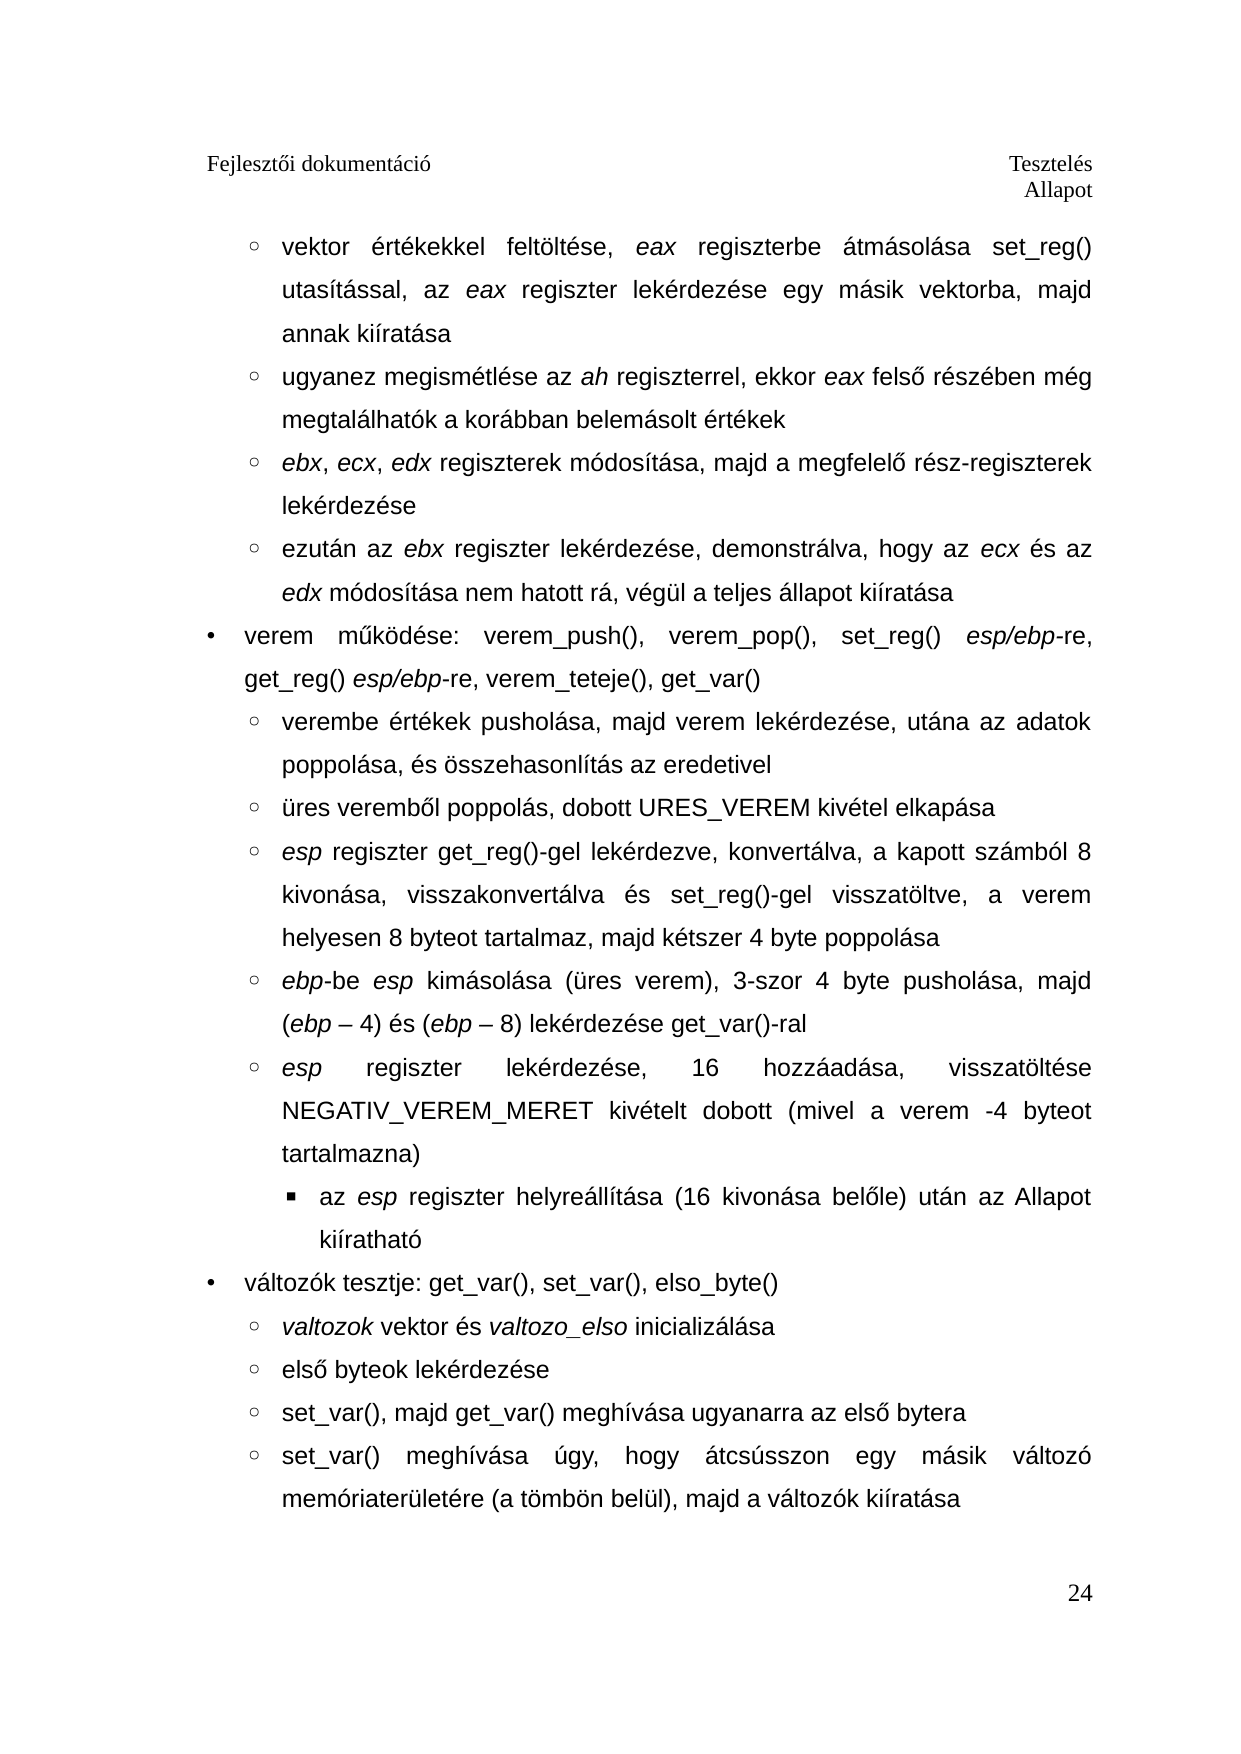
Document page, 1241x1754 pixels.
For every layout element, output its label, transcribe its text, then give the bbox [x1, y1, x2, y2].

list verembe értékek pusholása, majd verem lekérdezése, utána az adatok poppolása, és összehasonlítás az eredetivel [244, 707, 1093, 779]
list set_var(), majd get_var() meghívása ugyanarra az első bytera [244, 1398, 1093, 1427]
list esp regiszter lekérdezése, 16 hozzáadása, visszatöltése NEGATIV_VEREM_MERET kivételt dobott (mivel a verem -4 byteot tartalmazna) [244, 1052, 1093, 1168]
list verem működése: verem_push(), verem_pop(), set_reg() esp/ebp-re, get_reg() esp/ebp-re, verem_teteje(), get_var() [207, 621, 1093, 693]
list változók tesztje: get_var(), set_var(), elso_byte() [207, 1268, 1093, 1297]
list üres veremből poppolás, dobott URES_VEREM kivétel elkapása [244, 793, 1093, 822]
list az esp regiszter helyreállítása (16 kivonása belőle) után az Allapot kiíratható [282, 1182, 1093, 1254]
list ebp-be esp kimásolása (üres verem), 3-szor 4 byte pusholása, majd (ebp – 4) és (ebp – 8) lekérdezése get_var()-ral [244, 966, 1093, 1038]
list első byteok lekérdezése [244, 1355, 1093, 1384]
list vektor értékekkel feltöltése, eax regiszterbe átmásolása set_reg() utasítással, az eax regiszter lekérdezése egy másik vektorba, majd annak kiíratása [244, 232, 1093, 347]
list ebx, ecx, edx regiszterek módosítása, majd a megfelelő rész-regiszterek lekérdezése [244, 448, 1093, 520]
list esp regiszter get_reg()-gel lekérdezve, konvertálva, a kapott számból 8 kivonása, visszakonvertálva és set_reg()-gel visszatöltve, a verem helyesen 8 byteot tartalmaz, majd kétszer 4 byte poppolása [244, 837, 1093, 952]
list set_var() meghívása úgy, hogy átcsússzon egy másik változó memóriaterületére (a tömbön belül), majd a változók kiíratása [244, 1441, 1093, 1513]
list ezután az ebx regiszter lekérdezése, demonstrálva, hogy az ecx és az edx módosítása nem hatott rá, végül a teljes állapot kiíratása [244, 534, 1093, 606]
list ugyanez megismétlése az ah regiszterrel, ekkor eax felső részében még megtalálhatók a korábban belemásolt értékek [244, 362, 1093, 434]
list valtozok vektor és valtozo_elso inicializálása [244, 1312, 1093, 1340]
